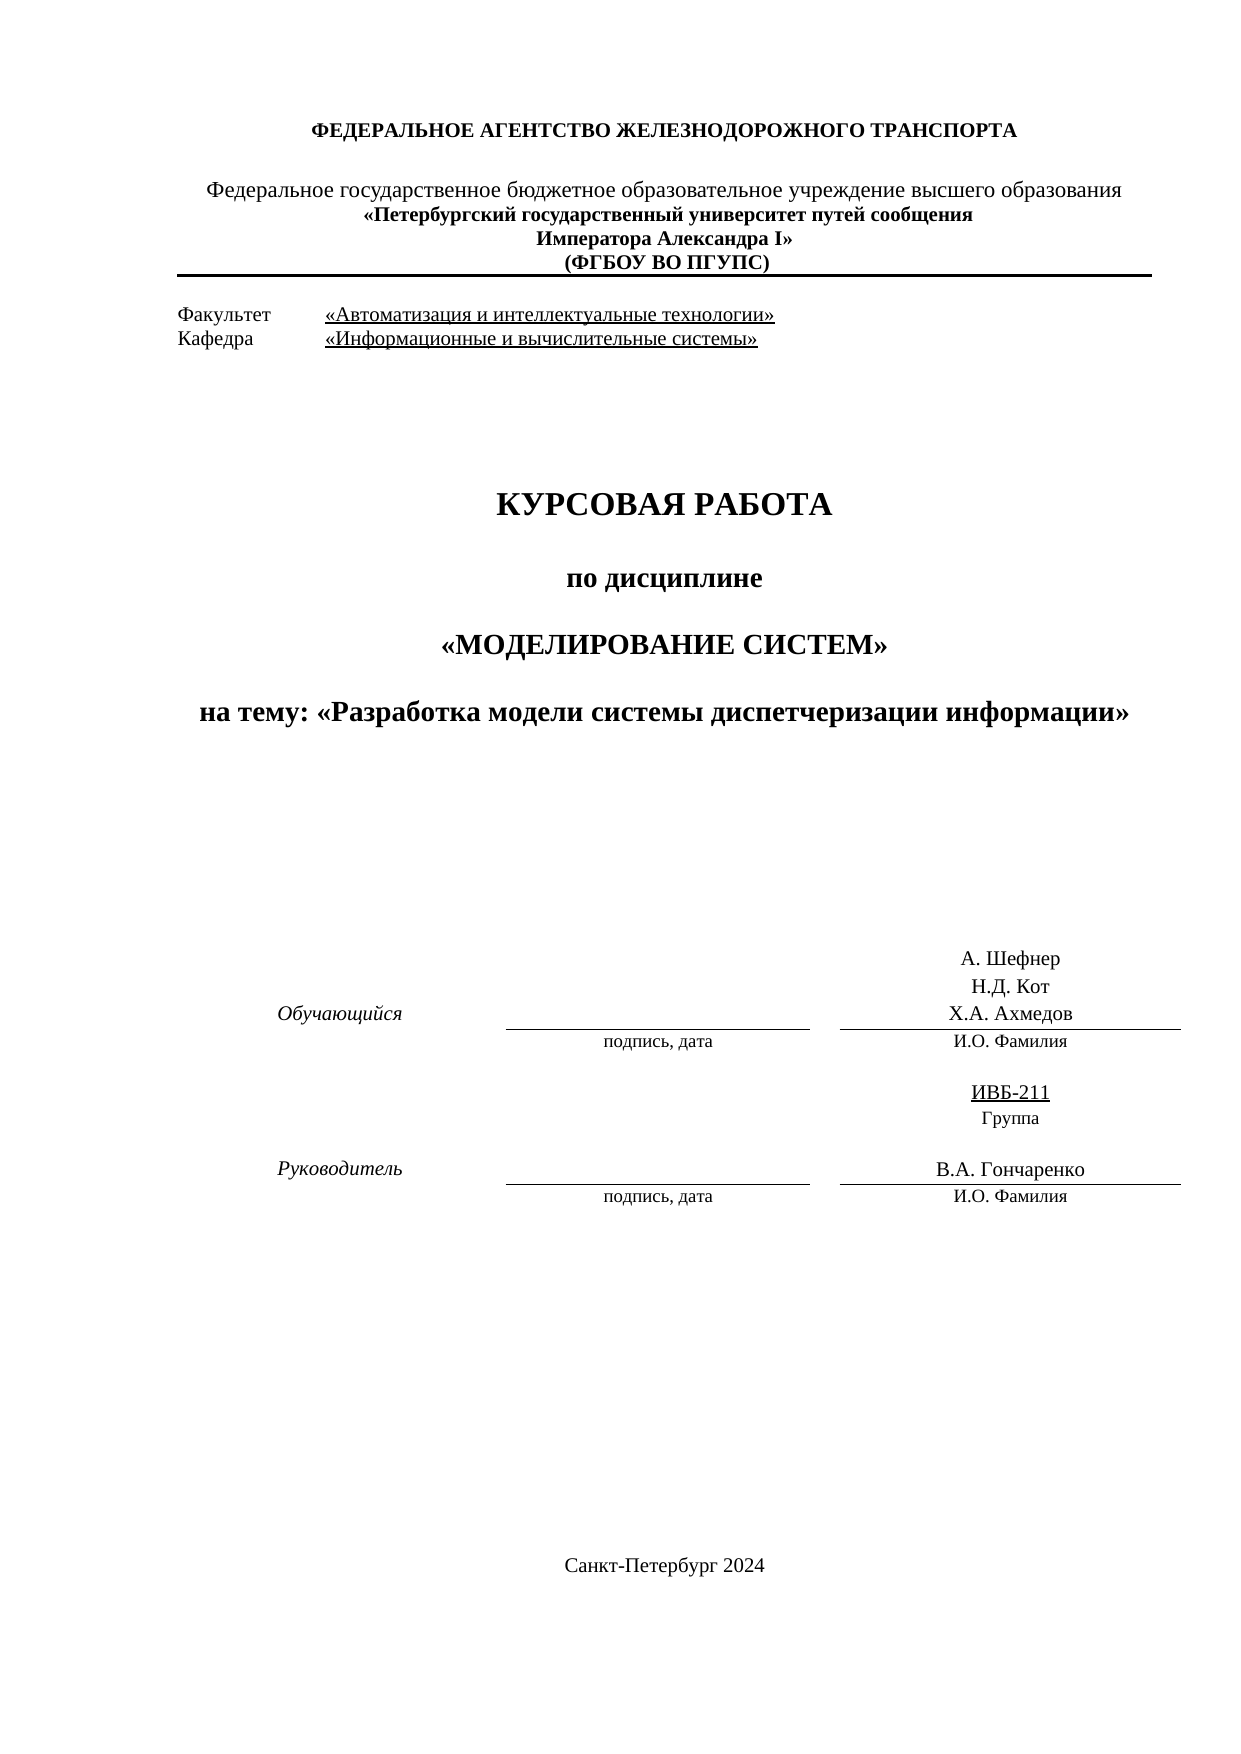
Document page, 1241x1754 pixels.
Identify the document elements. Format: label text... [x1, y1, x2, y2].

table_header [810, 946, 839, 1029]
table_cell Группа В.А. Гончаренко [840, 1107, 1181, 1184]
table_header А. Шефнер Н.Д. Кот Х.А. Ахмедов [840, 946, 1181, 1029]
table_cell Руководитель [266, 1107, 506, 1184]
table_cell [506, 1107, 810, 1184]
text Факультет «Автоматизация и интеллектуальные технологии» [177, 301, 1152, 326]
text КУРСОВАЯ РАБОТА [177, 484, 1152, 522]
table_cell [266, 1184, 506, 1252]
table_cell подпись, дата [506, 1185, 810, 1252]
table_header [506, 946, 810, 1029]
text по дисциплине [177, 560, 1152, 594]
text ФЕДЕРАЛЬНОЕ АГЕНТСТВО ЖЕЛЕЗНОДОРОЖНОГО ТРАНСПОРТА [177, 118, 1152, 142]
table_cell [810, 1184, 839, 1252]
text (ФГБОУ ВО ПГУПС) [177, 250, 1152, 274]
table_cell подпись, дата [506, 1030, 810, 1107]
text «Петербургский государственный университет путей сообщения [177, 202, 1152, 226]
text «МОДЕЛИРОВАНИЕ СИСТЕМ» [177, 627, 1152, 661]
table_cell [810, 1029, 839, 1107]
text Императора Александра I» [177, 226, 1152, 250]
text Кафедра «Информационные и вычислительные системы» [177, 326, 1152, 349]
table_cell [266, 1029, 506, 1107]
text Санкт-Петербург 2024 [177, 1553, 1152, 1577]
text Федеральное государственное бюджетное образовательное учреждение высшего образования [177, 176, 1152, 202]
table_header Обучающийся [266, 946, 506, 1029]
text на тему: «Разработка модели системы диспетчеризации информации» [177, 694, 1152, 728]
table_cell И.О. Фамилия ИВБ-211 [840, 1030, 1181, 1107]
table_cell И.О. Фамилия [840, 1185, 1181, 1252]
table_cell [810, 1107, 839, 1184]
